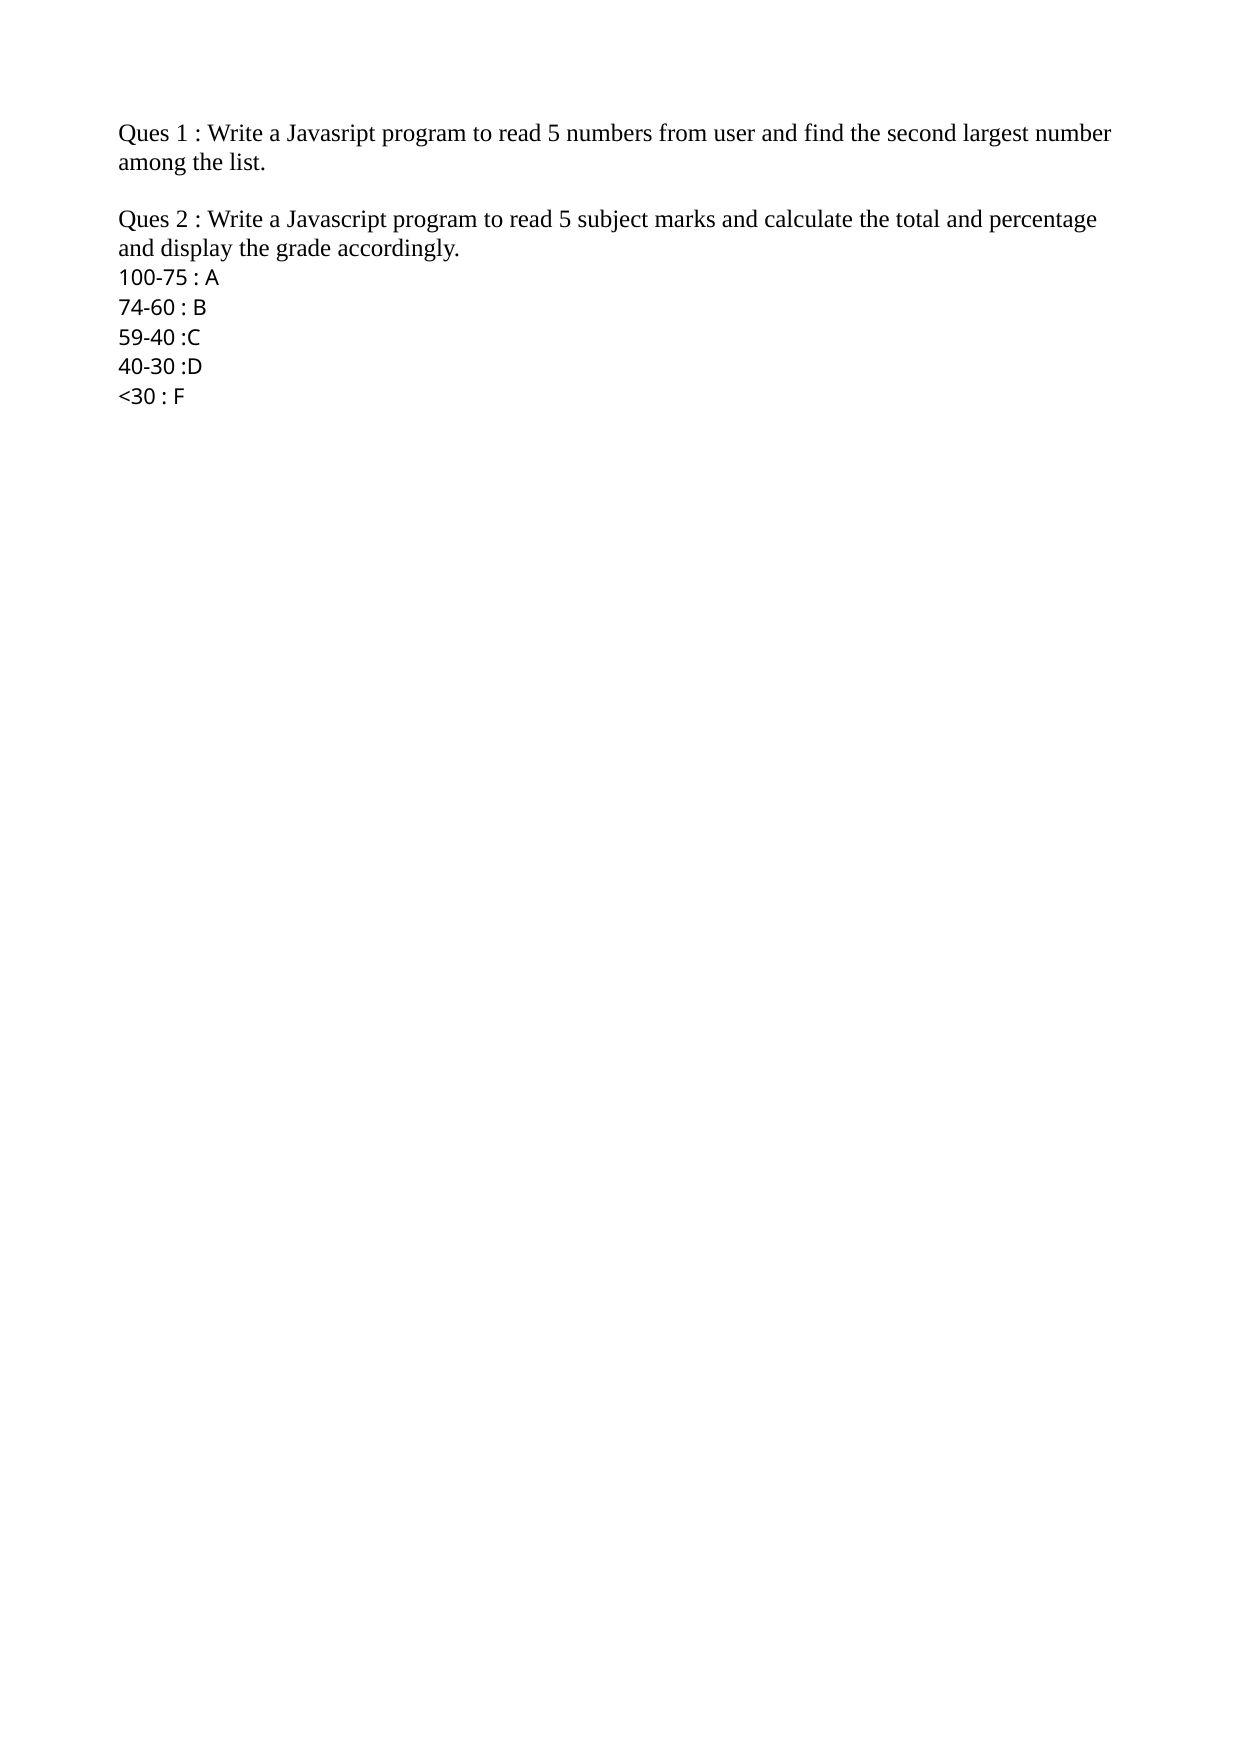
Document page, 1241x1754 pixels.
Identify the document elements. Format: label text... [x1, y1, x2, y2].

text 100-75 : A [118, 262, 1122, 292]
text Ques 2 : Write a Javascript program to read 5 subject marks and calculate the total and percentage and display the grade accordingly. [118, 204, 1122, 262]
text <30 : F [118, 381, 1122, 411]
text Ques 1 : Write a Javasript program to read 5 numbers from user and find the second largest number among the list. [118, 118, 1122, 176]
text 74-60 : B [118, 292, 1122, 321]
text 40-30 :D [118, 351, 1122, 381]
text 59-40 :C [118, 321, 1122, 351]
